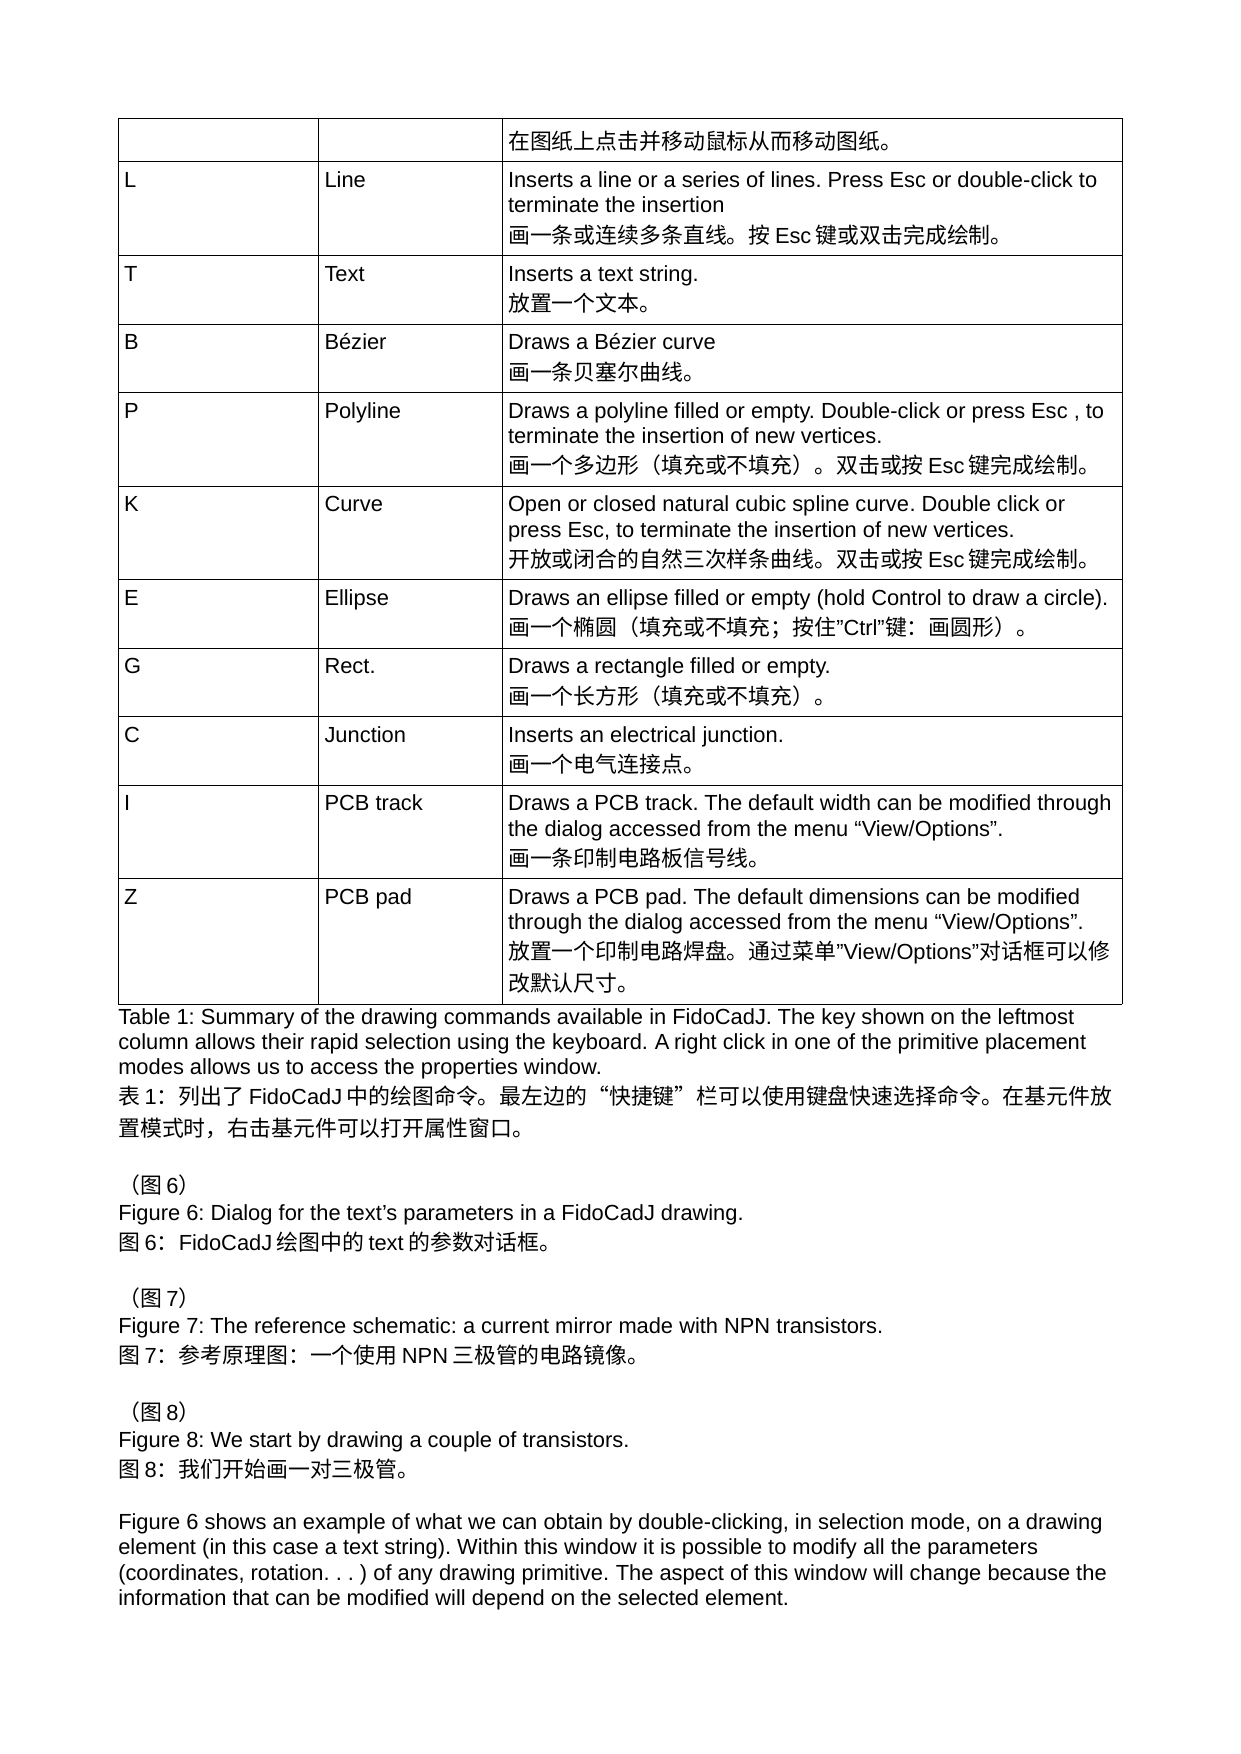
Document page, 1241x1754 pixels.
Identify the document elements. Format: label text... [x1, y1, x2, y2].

text Figure 6 shows an example of what we can obtain by double-clicking, in selection mode, on a drawing element (in this case a text string). Within this window it is possible to modify all the parameters (coordinates, rotation. . . ) of any drawing primitive. The aspect of this window will change because the information that can be modified will depend on the selected element. [118, 1509, 1122, 1610]
table_cell Junction [319, 717, 502, 784]
table_cell Polyline [319, 393, 502, 486]
table_cell C [119, 717, 318, 784]
text Figure 8: We start by drawing a couple of transistors. [118, 1427, 1122, 1452]
table_cell Bézier [319, 325, 502, 392]
table_cell Draws a PCB pad. The default dimensions can be modified through the dialog accessed from the menu “View/Options”. 放置一个印制电路焊盘。通过菜单”View/Options”对话框可以修改默认尺寸。 [503, 879, 1122, 1003]
table_cell Draws an ellipse filled or empty (hold Control to draw a circle). 画一个椭圆（填充或不填充；按住”Ctrl”键：画圆形）。 [503, 580, 1122, 648]
table_cell Text [319, 256, 502, 323]
table_cell Draws a PCB track. The default width can be modified through the dialog accessed from the menu “View/Options”. 画一条印制电路板信号线。 [503, 786, 1122, 878]
text 表1：列出了FidoCadJ中的绘图命令。最左边的“快捷键”栏可以使用键盘快速选择命令。在基元件放置模式时，右击基元件可以打开属性窗口。 [118, 1079, 1122, 1142]
table_cell Draws a Bézier curve 画一条贝塞尔曲线。 [503, 325, 1122, 392]
table_cell Rect. [319, 649, 502, 716]
text （图6） [118, 1168, 1122, 1199]
text 图7：参考原理图：一个使用NPN三极管的电路镜像。 [118, 1338, 1122, 1370]
table_cell P [119, 393, 318, 486]
text 图6：FidoCadJ绘图中的text的参数对话框。 [118, 1224, 1122, 1256]
table_cell Line [319, 162, 502, 255]
table_cell PCB track [319, 786, 502, 878]
table_cell Curve [319, 487, 502, 579]
table_cell Z [119, 879, 318, 1003]
text （图7） [118, 1281, 1122, 1313]
table_cell T [119, 256, 318, 323]
table_cell Open or closed natural cubic spline curve. Double click or press Esc, to terminate the insertion of new vertices. 开放或闭合的自然三次样条曲线。双击或按Esc键完成绘制。 [503, 487, 1122, 579]
table_cell Draws a polyline filled or empty. Double-click or press Esc , to terminate the insertion of new vertices. 画一个多边形（填充或不填充）。双击或按Esc键完成绘制。 [503, 393, 1122, 486]
table_cell G [119, 649, 318, 716]
text （图8） [118, 1395, 1122, 1427]
table_cell [319, 119, 502, 161]
text Figure 7: The reference schematic: a current mirror made with NPN transistors. [118, 1313, 1122, 1338]
text Table 1: Summary of the drawing commands available in FidoCadJ. The key shown on the leftmost column allows their rapid selection using the keyboard. A right click in one of the primitive placement modes allows us to access the properties window. [118, 1005, 1122, 1079]
table_cell B [119, 325, 318, 392]
table_cell 在图纸上点击并移动鼠标从而移动图纸。 [503, 119, 1122, 161]
table_cell Ellipse [319, 580, 502, 648]
text Figure 6: Dialog for the text’s parameters in a FidoCadJ drawing. [118, 1199, 1122, 1224]
table_cell E [119, 580, 318, 648]
table_cell [119, 119, 318, 161]
table_cell Inserts a text string. 放置一个文本。 [503, 256, 1122, 323]
table_cell K [119, 487, 318, 579]
table_cell Inserts a line or a series of lines. Press Esc or double-click to terminate the insertion 画一条或连续多条直线。按Esc键或双击完成绘制。 [503, 162, 1122, 255]
table_cell PCB pad [319, 879, 502, 1003]
table_cell Draws a rectangle filled or empty. 画一个长方形（填充或不填充）。 [503, 649, 1122, 716]
table_cell Inserts an electrical junction. 画一个电气连接点。 [503, 717, 1122, 784]
table_cell L [119, 162, 318, 255]
table_cell I [119, 786, 318, 878]
text 图8：我们开始画一对三极管。 [118, 1452, 1122, 1484]
